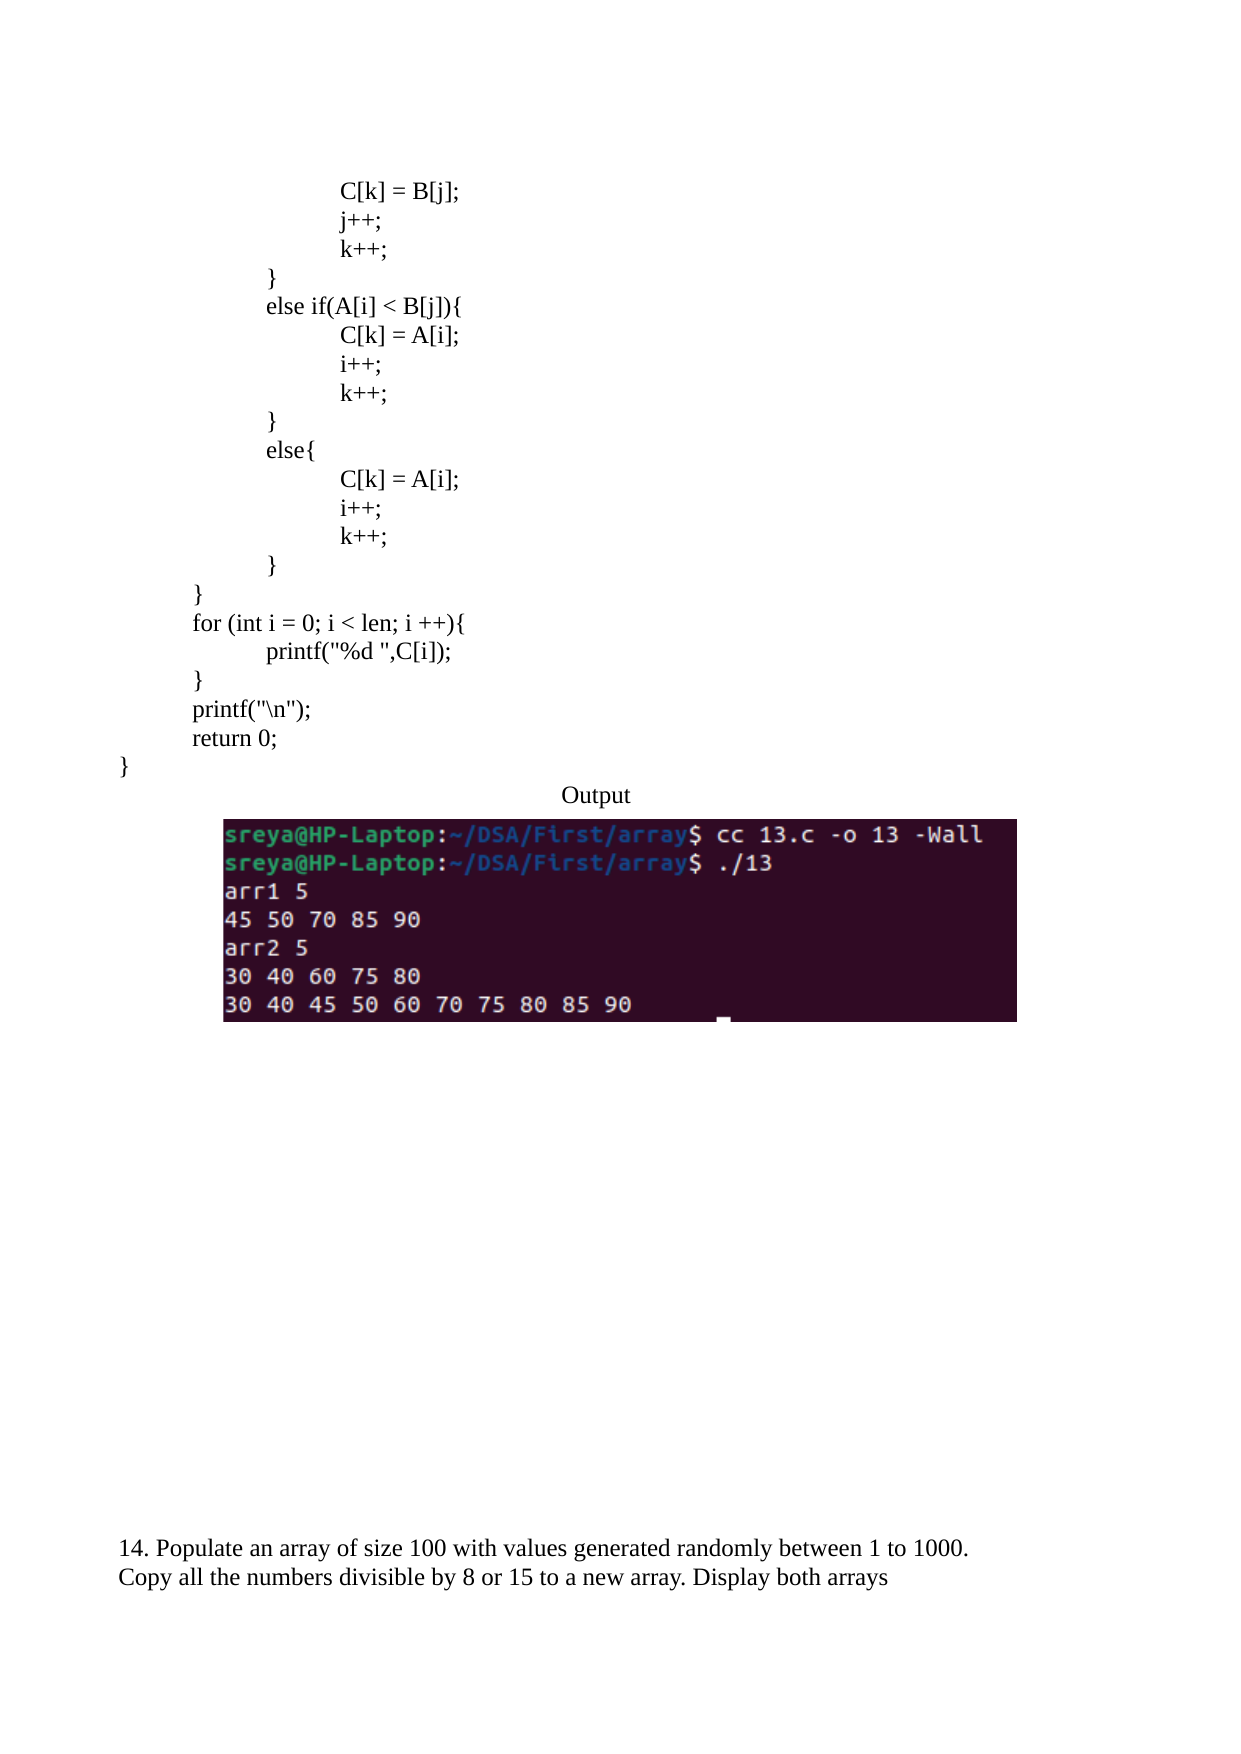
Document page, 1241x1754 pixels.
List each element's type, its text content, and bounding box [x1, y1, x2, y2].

text } [118, 263, 1122, 291]
text C[k] = B[j]; [118, 176, 1122, 205]
text 14. Populate an array of size 100 with values generated randomly between 1 to 1000. [118, 1533, 1122, 1562]
text else{ [118, 435, 1122, 464]
text } [118, 406, 1122, 435]
text return 0; [118, 723, 1122, 751]
text else if(A[i] < B[j]){ [118, 291, 1122, 320]
text k++; [118, 234, 1122, 263]
text printf("\n"); [118, 694, 1122, 723]
text k++; [118, 378, 1122, 406]
text C[k] = A[i]; [118, 464, 1122, 493]
text i++; [118, 493, 1122, 521]
text j++; [118, 205, 1122, 234]
text } [118, 550, 1122, 579]
text Copy all the numbers divisible by 8 or 15 to a new array. Display both arrays [118, 1562, 1122, 1591]
text } [118, 751, 1122, 780]
picture [223, 819, 1017, 1022]
text Output [118, 780, 1122, 809]
text printf("%d ",C[i]); [118, 636, 1122, 665]
text } [118, 579, 1122, 608]
text i++; [118, 349, 1122, 378]
text k++; [118, 521, 1122, 550]
text } [118, 665, 1122, 694]
text C[k] = A[i]; [118, 320, 1122, 349]
text for (int i = 0; i < len; i ++){ [118, 608, 1122, 636]
